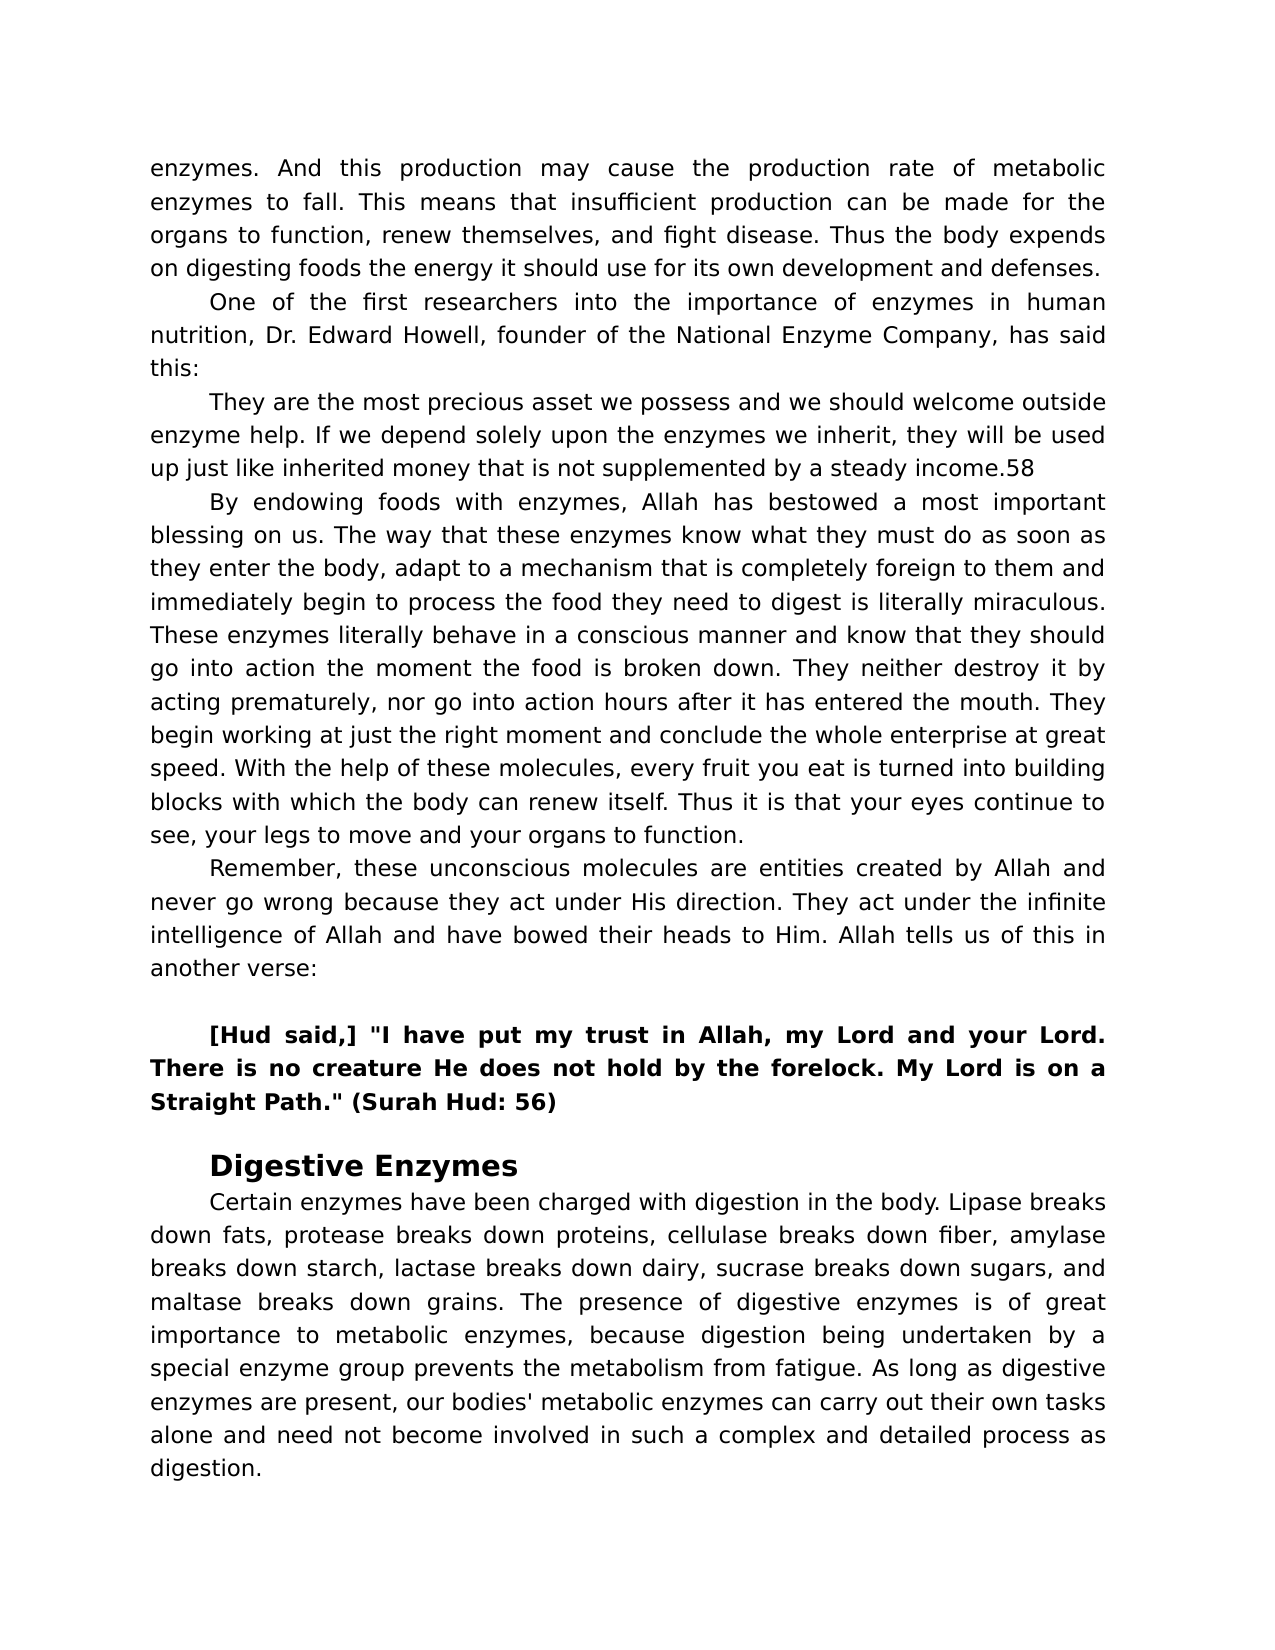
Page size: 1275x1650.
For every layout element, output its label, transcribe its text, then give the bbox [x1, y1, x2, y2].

text Remember, these unconscious molecules are entities created by Allah and never go wrong because they act under His direction. They act under the infinite intelligence of Allah and have bowed their heads to Him. Allah tells us of this in another verse: [150, 850, 1107, 983]
text [Hud said,] "I have put my trust in Allah, my Lord and your Lord. There is no creature He does not hold by the forelock. My Lord is on a Straight Path." (Surah Hud: 56) [150, 1017, 1107, 1117]
text Certain enzymes have been charged with digestion in the body. Lipase breaks down fats, protease breaks down proteins, cellulase breaks down fiber, amylase breaks down starch, lactase breaks down dairy, sucrase breaks down sugars, and maltase breaks down grains. The presence of digestive enzymes is of great importance to metabolic enzymes, because digestion being undertaken by a special enzyme group prevents the metabolism from fatigue. As long as digestive enzymes are present, our bodies' metabolic enzymes can carry out their own tasks alone and need not become involved in such a complex and detailed process as digestion. [150, 1183, 1107, 1483]
text One of the first researchers into the importance of enzymes in human nutrition, Dr. Edward Howell, founder of the National Enzyme Company, has said this: [150, 283, 1107, 383]
text Digestive Enzymes [150, 1150, 1107, 1183]
text enzymes. And this production may cause the production rate of metabolic enzymes to fall. This means that insufficient production can be made for the organs to function, renew themselves, and fight disease. Thus the body expends on digesting foods the energy it should use for its own development and defenses. [150, 150, 1107, 283]
text They are the most precious asset we possess and we should welcome outside enzyme help. If we depend solely upon the enzymes we inherit, they will be used up just like inherited money that is not supplemented by a steady income.58 [150, 383, 1107, 483]
text By endowing foods with enzymes, Allah has bestowed a most important blessing on us. The way that these enzymes know what they must do as soon as they enter the body, adapt to a mechanism that is completely foreign to them and immediately begin to process the food they need to digest is literally miraculous. These enzymes literally behave in a conscious manner and know that they should go into action the moment the food is broken down. They neither destroy it by acting prematurely, nor go into action hours after it has entered the mouth. They begin working at just the right moment and conclude the whole enterprise at great speed. With the help of these molecules, every fruit you eat is turned into building blocks with which the body can renew itself. Thus it is that your eyes continue to see, your legs to move and your organs to function. [150, 483, 1107, 850]
